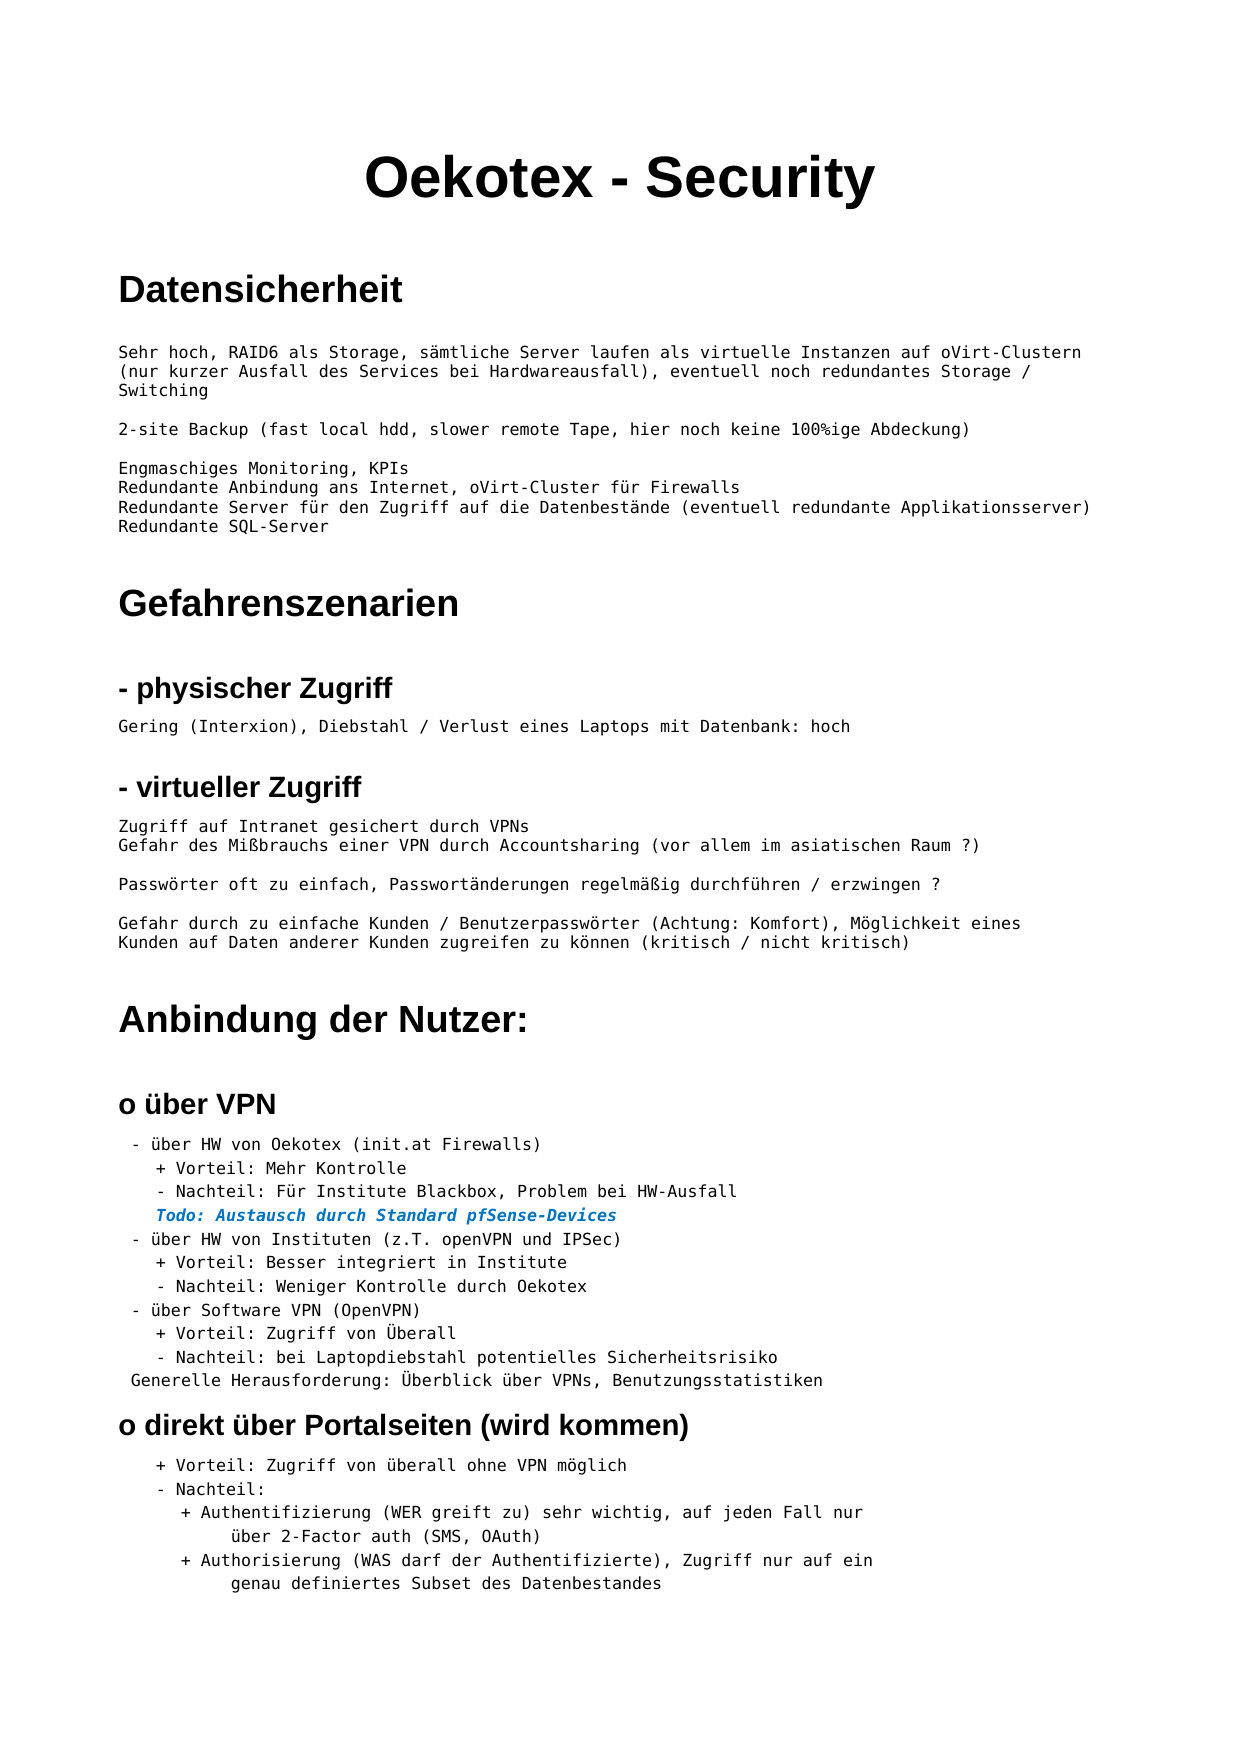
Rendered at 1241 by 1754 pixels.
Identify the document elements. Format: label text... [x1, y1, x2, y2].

text Redundante Server für den Zugriff auf die Datenbestände (eventuell redundante Applikationsserver) [118, 498, 1122, 517]
text + Vorteil: Besser integriert in Institute [118, 1251, 1122, 1275]
subtitle - physischer Zugriff [118, 671, 1122, 704]
text Gefahr durch zu einfache Kunden / Benutzerpasswörter (Achtung: Komfort), Möglichkeit eines [118, 913, 1122, 933]
text + Vorteil: Zugriff von überall ohne VPN möglich [118, 1454, 1122, 1478]
subtitle Anbindung der Nutzer: [118, 997, 1122, 1040]
text Engmaschiges Monitoring, KPIs [118, 459, 1122, 478]
text Redundante SQL-Server [118, 517, 1122, 536]
text - Nachteil: Für Institute Blackbox, Problem bei HW-Ausfall [118, 1180, 1122, 1204]
text Sehr hoch, RAID6 als Storage, sämtliche Server laufen als virtuelle Instanzen auf oVirt-Clustern (nur kurzer Ausfall des Services bei Hardwareausfall), eventuell noch redundantes Storage / Switching [118, 343, 1122, 401]
subtitle - virtueller Zugriff [118, 770, 1122, 804]
subtitle Gefahrenszenarien [118, 581, 1122, 624]
text - Nachteil: Weniger Kontrolle durch Oekotex [118, 1275, 1122, 1298]
subtitle o über VPN [118, 1087, 1122, 1121]
text + Authentifizierung (WER greift zu) sehr wichtig, auf jeden Fall nur [118, 1501, 1122, 1525]
text 2-site Backup (fast local hdd, slower remote Tape, hier noch keine 100%ige Abdeckung) [118, 420, 1122, 439]
text Kunden auf Daten anderer Kunden zugreifen zu können (kritisch / nicht kritisch) [118, 933, 1122, 952]
text Gefahr des Mißbrauchs einer VPN durch Accountsharing (vor allem im asiatischen Raum ?) [118, 836, 1122, 855]
subtitle Datensicherheit [118, 267, 1122, 311]
subtitle o direkt über Portalseiten (wird kommen) [118, 1408, 1122, 1441]
text - Nachteil: [118, 1478, 1122, 1501]
text Generelle Herausforderung: Überblick über VPNs, Benutzungsstatistiken [118, 1369, 1122, 1393]
text Gering (Interxion), Diebstahl / Verlust eines Laptops mit Datenbank: hoch [118, 717, 1122, 736]
title Oekotex - Security [118, 143, 1122, 210]
text + Vorteil: Mehr Kontrolle [118, 1157, 1122, 1180]
text - über Software VPN (OpenVPN) [118, 1298, 1122, 1322]
text - über HW von Oekotex (init.at Firewalls) [118, 1133, 1122, 1157]
text Redundante Anbindung ans Internet, oVirt-Cluster für Firewalls [118, 478, 1122, 498]
text - über HW von Instituten (z.T. openVPN und IPSec) [118, 1228, 1122, 1251]
text + Vorteil: Zugriff von Überall [118, 1322, 1122, 1346]
text Todo: Austausch durch Standard pfSense-Devices [118, 1204, 1122, 1228]
text über 2-Factor auth (SMS, OAuth) [118, 1525, 1122, 1548]
text + Authorisierung (WAS darf der Authentifizierte), Zugriff nur auf ein [118, 1548, 1122, 1572]
text genau definiertes Subset des Datenbestandes [118, 1572, 1122, 1596]
text Zugriff auf Intranet gesichert durch VPNs [118, 817, 1122, 836]
text - Nachteil: bei Laptopdiebstahl potentielles Sicherheitsrisiko [118, 1346, 1122, 1369]
text Passwörter oft zu einfach, Passwortänderungen regelmäßig durchführen / erzwingen ? [118, 875, 1122, 894]
